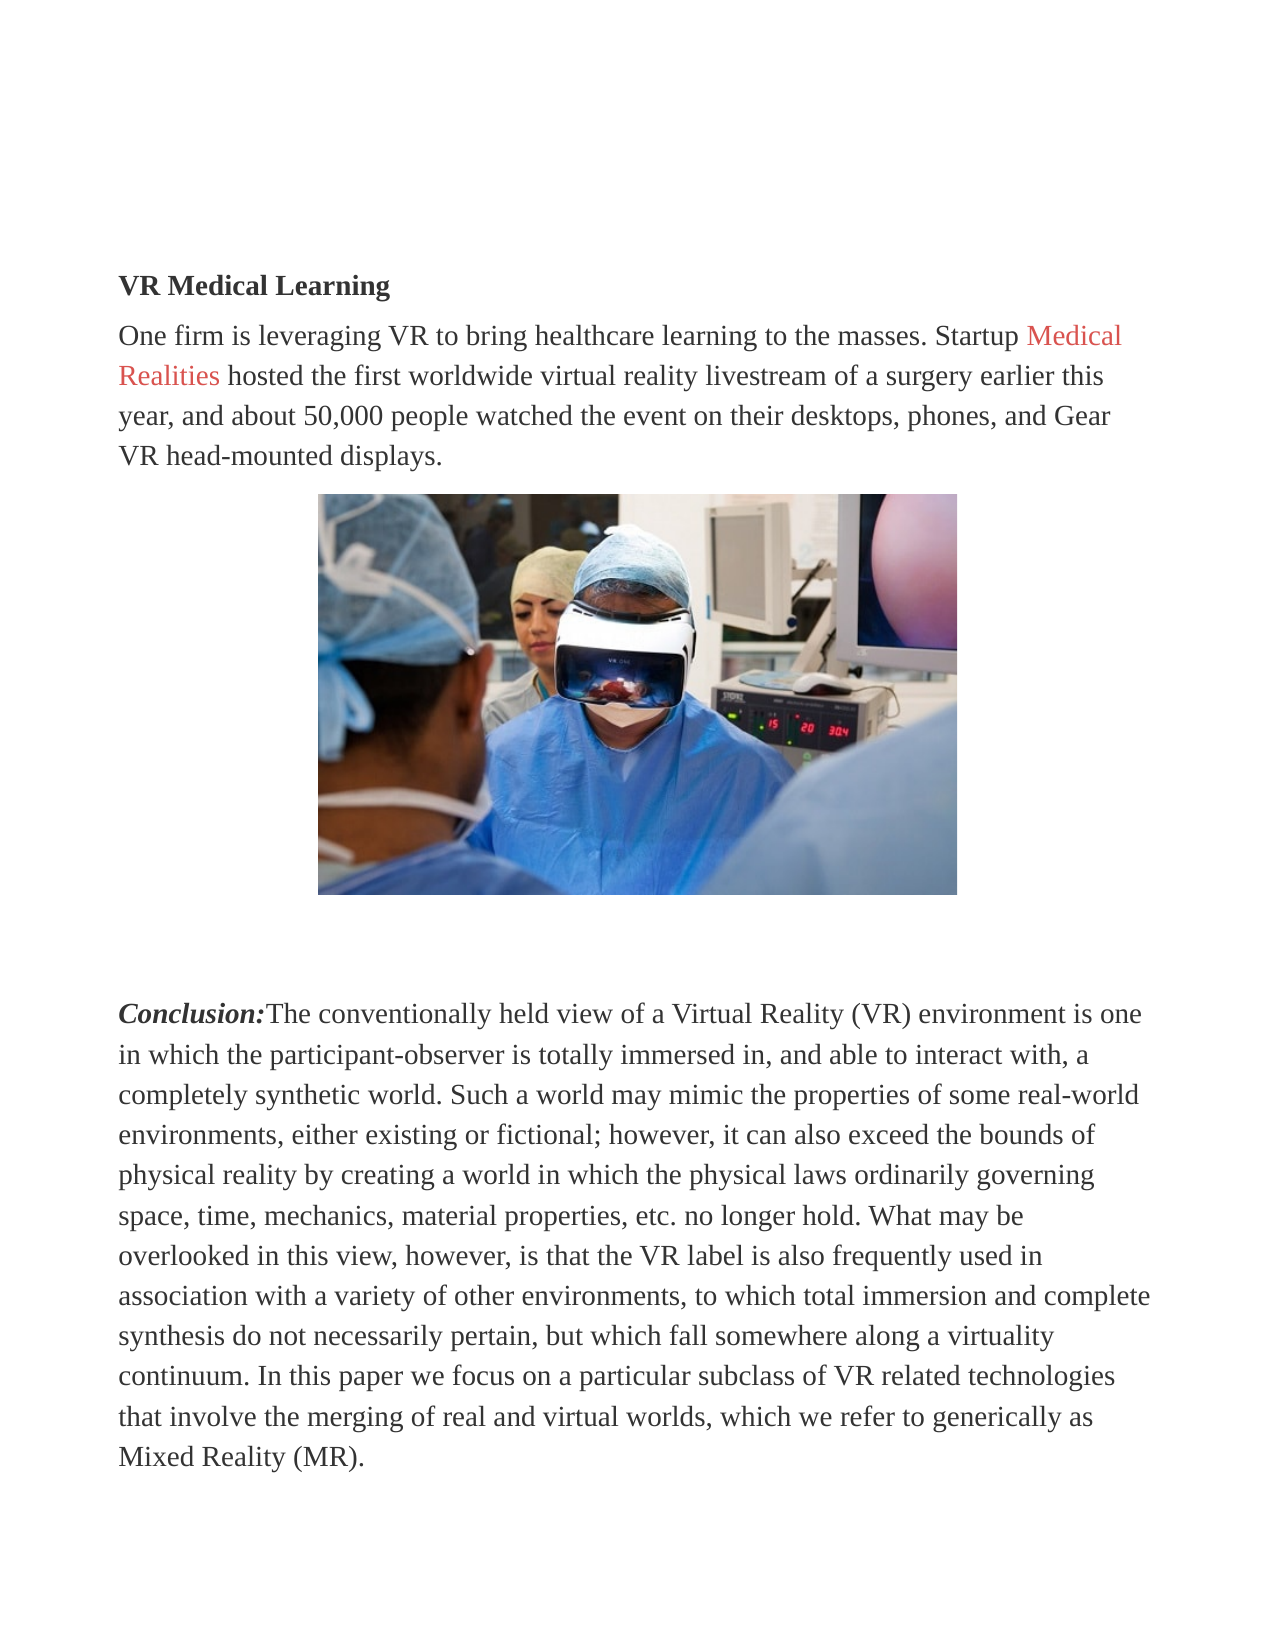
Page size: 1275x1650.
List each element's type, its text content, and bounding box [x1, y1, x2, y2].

subtitle VR Medical Learning [118, 268, 1157, 302]
picture [318, 494, 958, 895]
text Conclusion:The conventionally held view of a Virtual Reality (VR) environment is one in which the participant-observer is totally immersed in, and able to interact with, a completely synthetic world. Such a world may mimic the properties of some real-world environments, either existing or fictional; however, it can also exceed the bounds of physical reality by creating a world in which the physical laws ordinarily governing space, time, mechanics, material properties, etc. no longer hold. What may be overlooked in this view, however, is that the VR label is also frequently used in association with a variety of other environments, to which total immersion and complete synthesis do not necessarily pertain, but which fall somewhere along a virtuality continuum. In this paper we focus on a particular subclass of VR related technologies that involve the merging of real and virtual worlds, which we refer to generically as Mixed Reality (MR). [118, 997, 1157, 1472]
text One firm is leveraging VR to bring healthcare learning to the masses. Startup Medical Realities hosted the first worldwide virtual reality livestream of a surgery earlier this year, and about 50,000 people watched the event on their desktops, phones, and Gear VR head-mounted displays. [118, 318, 1157, 472]
